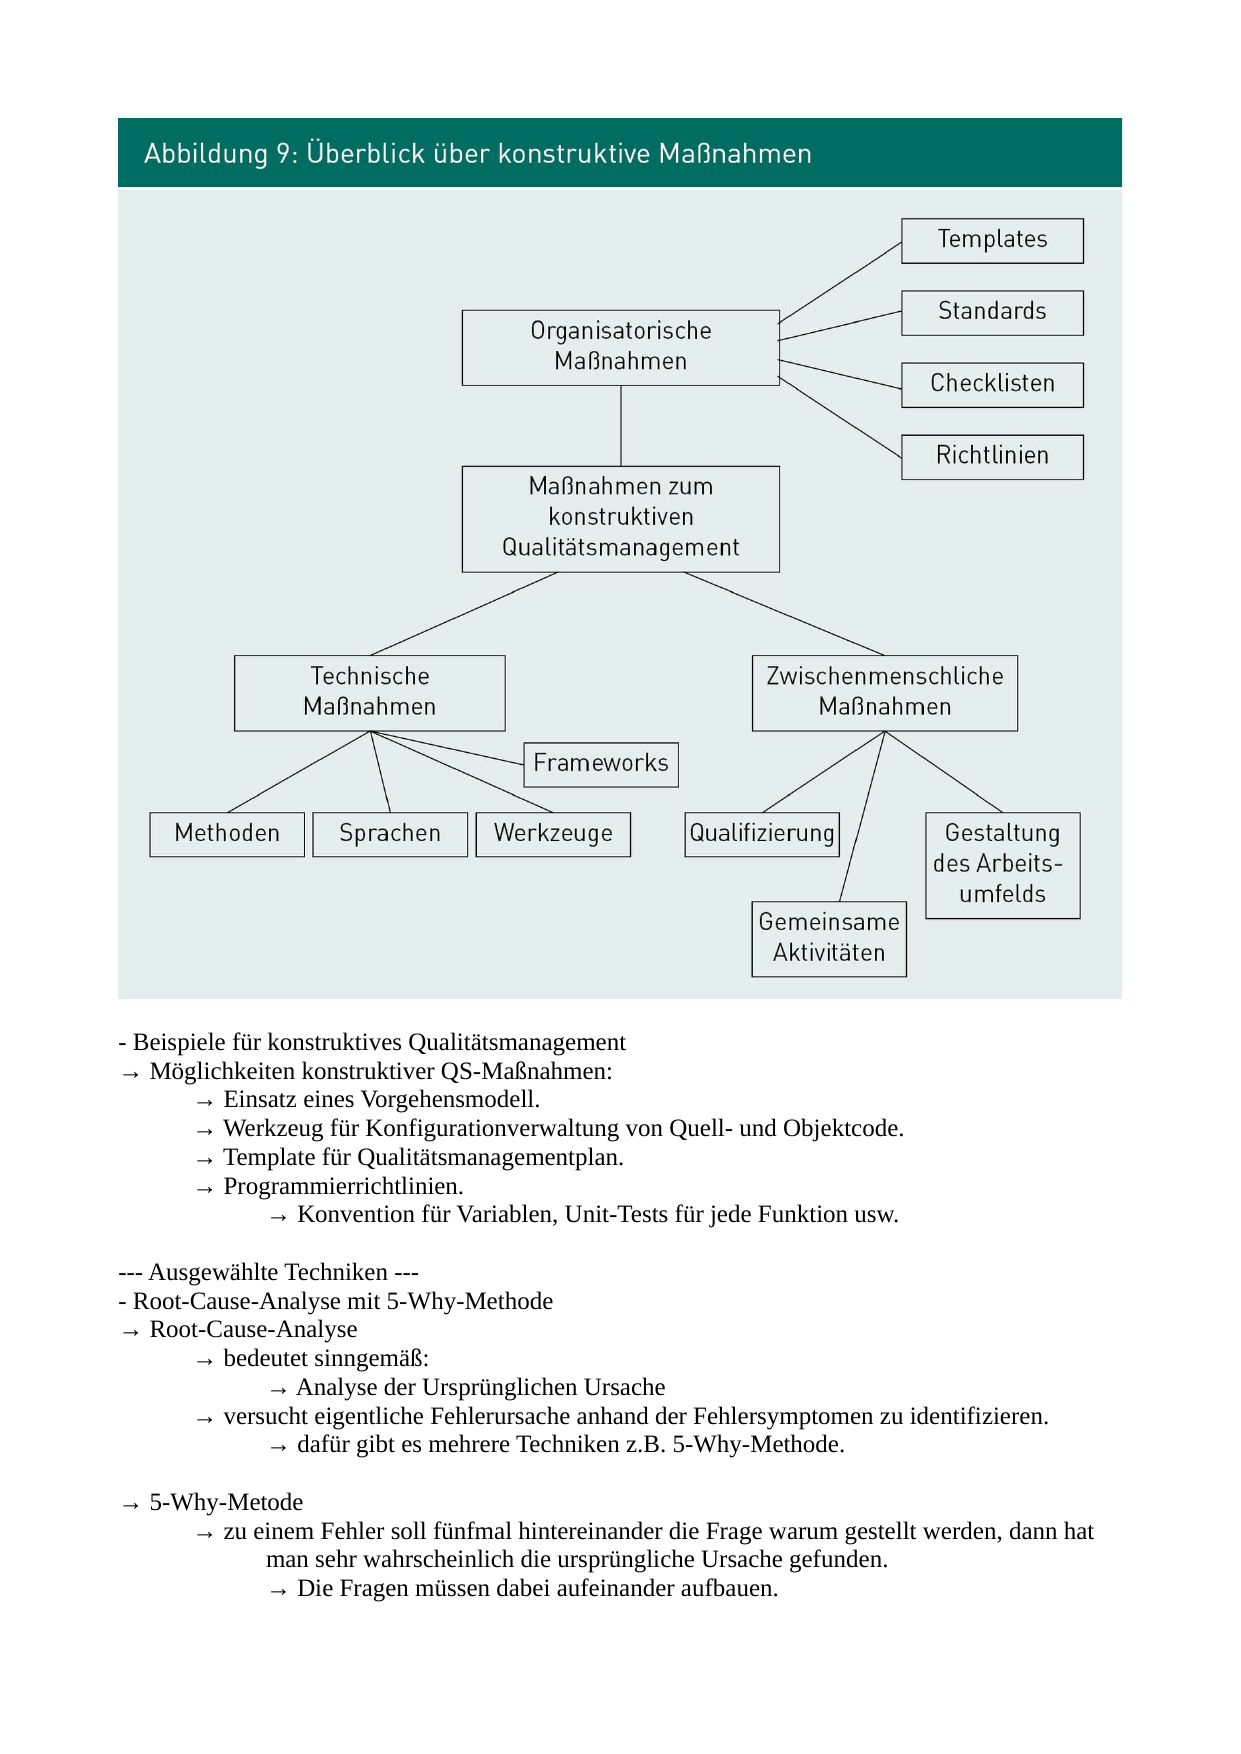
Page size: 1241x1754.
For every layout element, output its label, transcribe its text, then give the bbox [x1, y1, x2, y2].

text → 5-Why-Metode [118, 1487, 1122, 1516]
text → Werkzeug für Konfigurationverwaltung von Quell- und Objektcode. [118, 1113, 1122, 1142]
text - Beispiele für konstruktives Qualitätsmanagement [118, 1027, 1122, 1056]
text → Template für Qualitätsmanagementplan. [118, 1142, 1122, 1171]
text → Einsatz eines Vorgehensmodell. [118, 1084, 1122, 1113]
text → bedeutet sinngemäß: [118, 1343, 1122, 1372]
text → dafür gibt es mehrere Techniken z.B. 5-Why-Methode. [118, 1429, 1122, 1458]
text → Konvention für Variablen, Unit-Tests für jede Funktion usw. [118, 1199, 1122, 1228]
text → Die Fragen müssen dabei aufeinander aufbauen. [118, 1573, 1122, 1602]
text → Programmierrichtlinien. [118, 1171, 1122, 1199]
text man sehr wahrscheinlich die ursprüngliche Ursache gefunden. [118, 1544, 1122, 1573]
text → Möglichkeiten konstruktiver QS-Maßnahmen: [118, 1056, 1122, 1084]
text → Analyse der Ursprünglichen Ursache [118, 1372, 1122, 1401]
text → versucht eigentliche Fehlerursache anhand der Fehlersymptomen zu identifizieren. [118, 1401, 1122, 1429]
text - Root-Cause-Analyse mit 5-Why-Methode [118, 1286, 1122, 1314]
text --- Ausgewählte Techniken --- [118, 1257, 1122, 1286]
picture [118, 118, 1123, 999]
text → Root-Cause-Analyse [118, 1314, 1122, 1343]
text → zu einem Fehler soll fünfmal hintereinander die Frage warum gestellt werden, dann hat [118, 1516, 1122, 1544]
